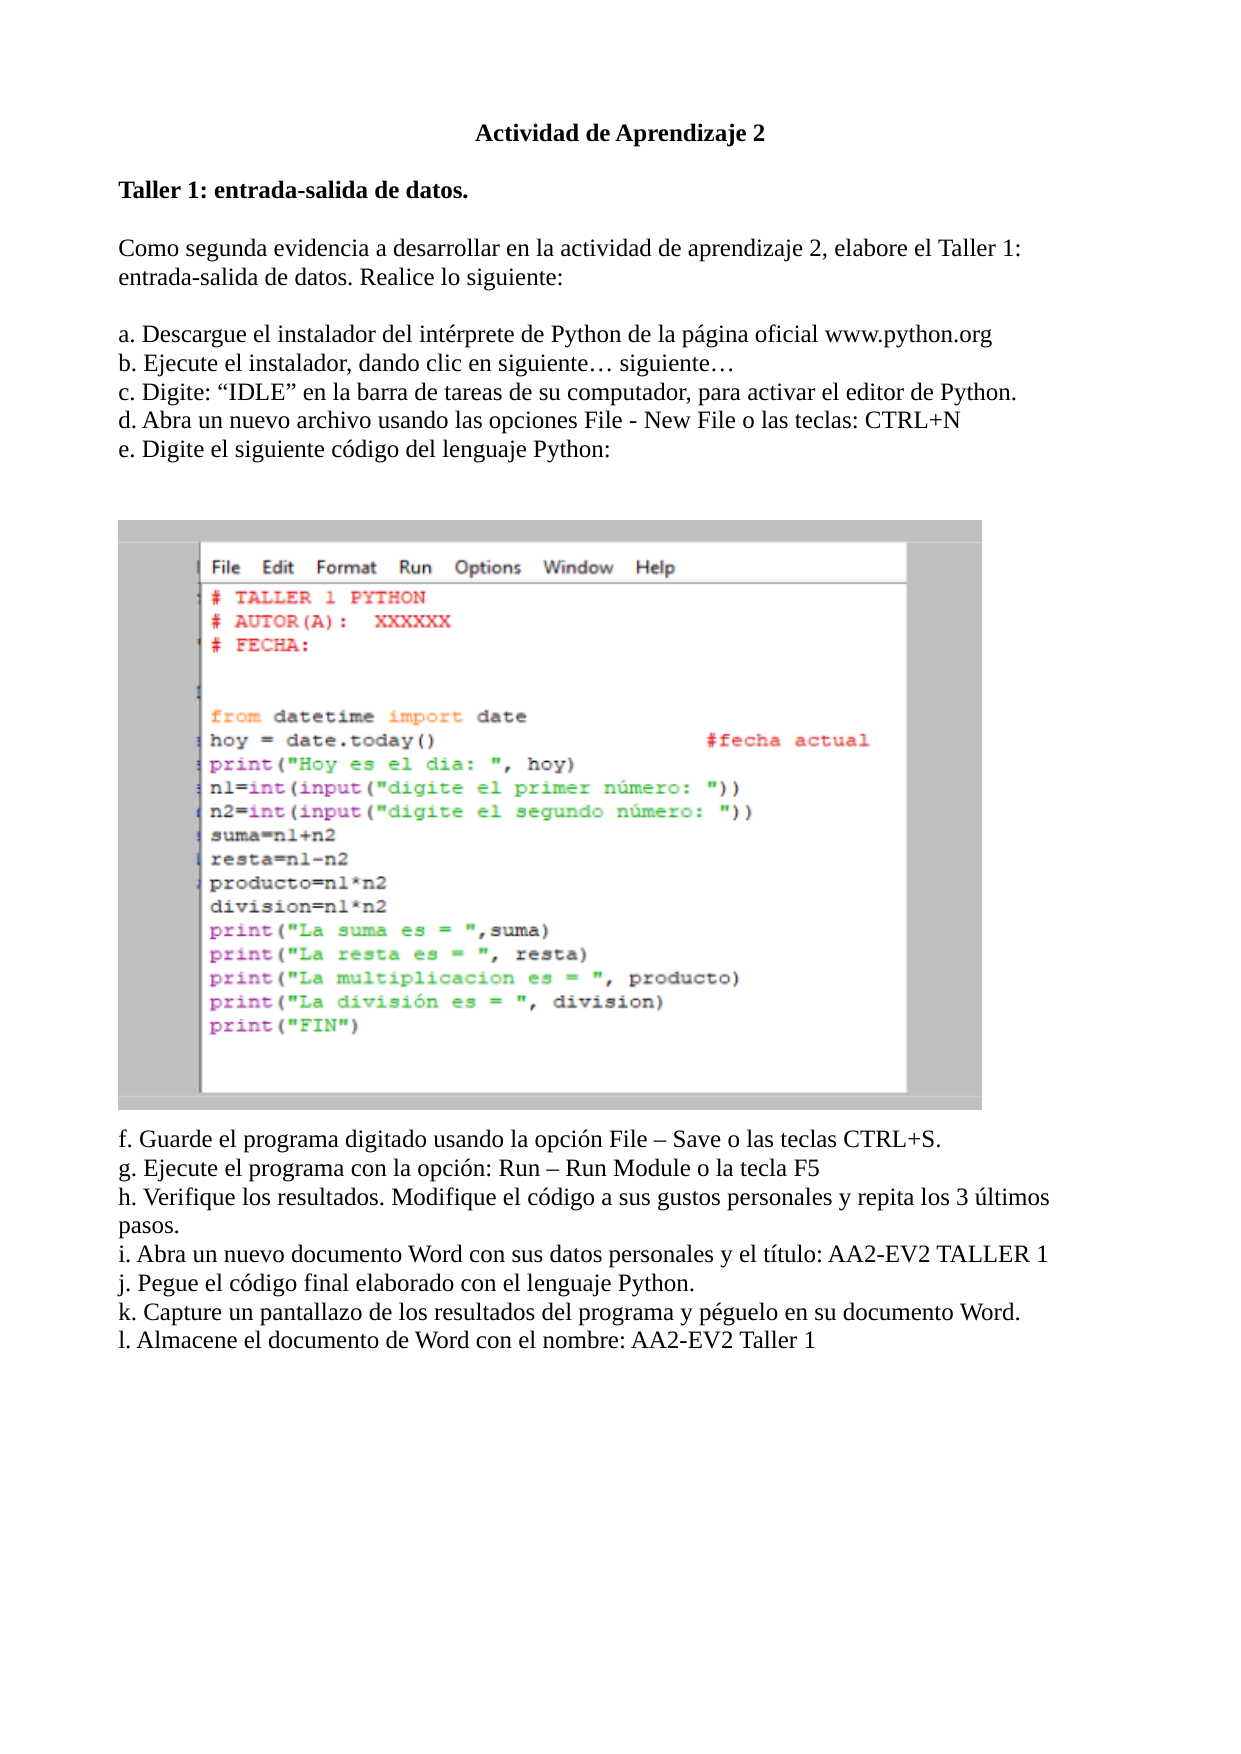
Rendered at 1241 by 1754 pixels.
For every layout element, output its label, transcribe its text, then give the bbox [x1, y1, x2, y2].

text a. Descargue el instalador del intérprete de Python de la página oficial www.python.org [118, 319, 1122, 348]
text k. Capture un pantallazo de los resultados del programa y péguelo en su documento Word. [118, 1297, 1122, 1326]
text f. Guarde el programa digitado usando la opción File – Save o las teclas CTRL+S. [118, 1124, 1122, 1153]
text l. Almacene el documento de Word con el nombre: AA2-EV2 Taller 1 [118, 1326, 1122, 1354]
picture [118, 520, 983, 1110]
text h. Verifique los resultados. Modifique el código a sus gustos personales y repita los 3 últimos [118, 1182, 1122, 1211]
text c. Digite: “IDLE” en la barra de tareas de su computador, para activar el editor de Python. [118, 377, 1122, 406]
text pasos. [118, 1211, 1122, 1239]
text entrada-salida de datos. Realice lo siguiente: [118, 262, 1122, 291]
text e. Digite el siguiente código del lenguaje Python: [118, 434, 1122, 463]
text b. Ejecute el instalador, dando clic en siguiente… siguiente… [118, 348, 1122, 377]
text i. Abra un nuevo documento Word con sus datos personales y el título: AA2-EV2 TALLER 1 [118, 1239, 1122, 1268]
text Como segunda evidencia a desarrollar en la actividad de aprendizaje 2, elabore el Taller 1: [118, 233, 1122, 262]
text j. Pegue el código final elaborado con el lenguaje Python. [118, 1268, 1122, 1297]
text Taller 1: entrada-salida de datos. [118, 176, 1122, 204]
text Actividad de Aprendizaje 2 [118, 118, 1122, 147]
text d. Abra un nuevo archivo usando las opciones File - New File o las teclas: CTRL+N [118, 406, 1122, 434]
text g. Ejecute el programa con la opción: Run – Run Module o la tecla F5 [118, 1153, 1122, 1182]
